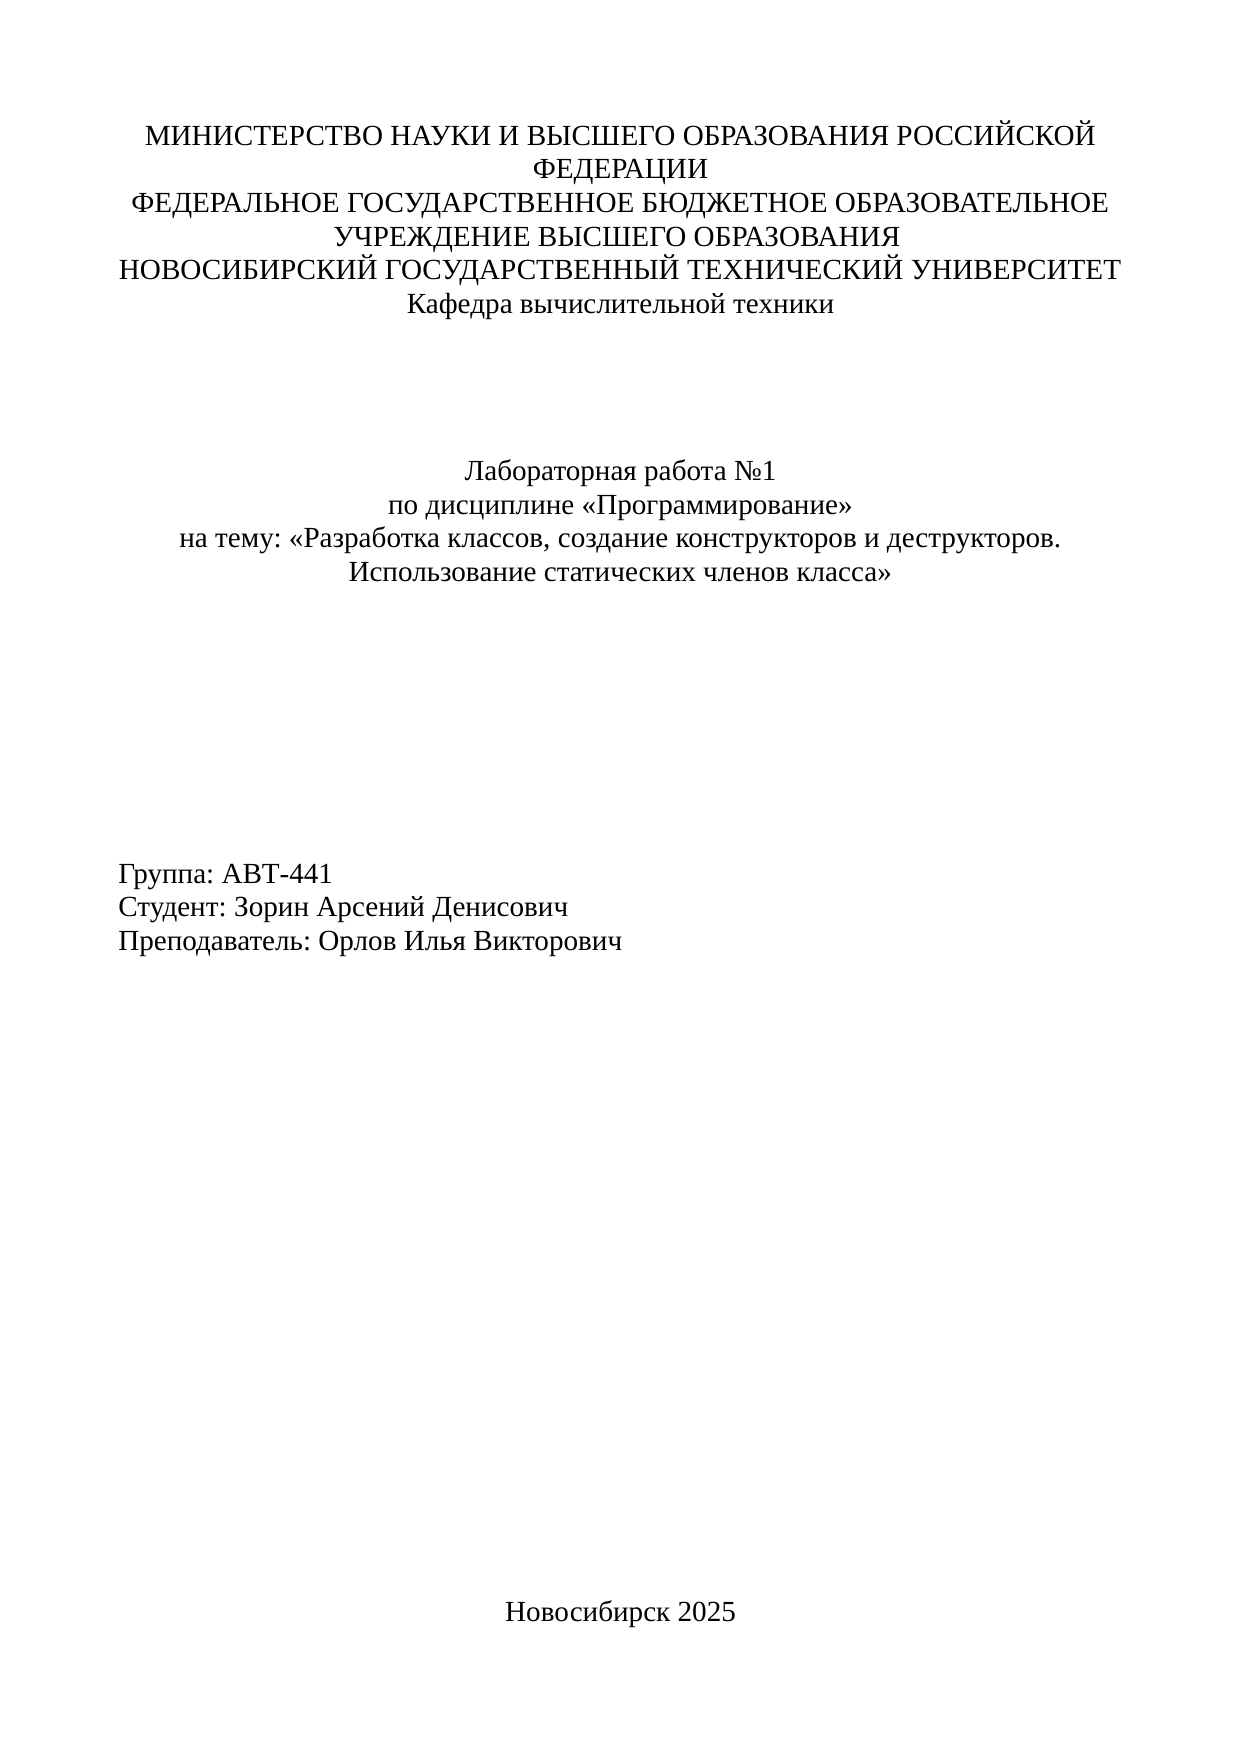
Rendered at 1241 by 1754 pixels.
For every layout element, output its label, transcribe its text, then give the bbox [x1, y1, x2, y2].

text Кафедра вычислительной техники [118, 286, 1122, 319]
text Лабораторная работа №1 [118, 453, 1122, 487]
text Новосибирск 2025 [118, 1594, 1122, 1627]
text на тему: «Разработка классов, создание конструкторов и деструкторов. Использование статических членов класса» [118, 521, 1122, 588]
text НОВОСИБИРСКИЙ ГОСУДАРСТВЕННЫЙ ТЕХНИЧЕСКИЙ УНИВЕРСИТЕТ [118, 252, 1122, 286]
text Группа: АВТ-441 [118, 856, 1122, 889]
text Студент: Зорин Арсений Денисович [118, 889, 1122, 923]
text Преподаватель: Орлов Илья Викторович [118, 923, 1122, 957]
text ФЕДЕРАЛЬНОЕ ГОСУДАРСТВЕННОЕ БЮДЖЕТНОЕ ОБРАЗОВАТЕЛЬНОЕ УЧРЕЖДЕНИЕ ВЫСШЕГО ОБРАЗОВАНИЯ [118, 185, 1122, 252]
text МИНИСТЕРСТВО НАУКИ И ВЫСШЕГО ОБРАЗОВАНИЯ РОССИЙСКОЙ ФЕДЕРАЦИИ [118, 118, 1122, 185]
text по дисциплине «Программирование» [118, 487, 1122, 521]
